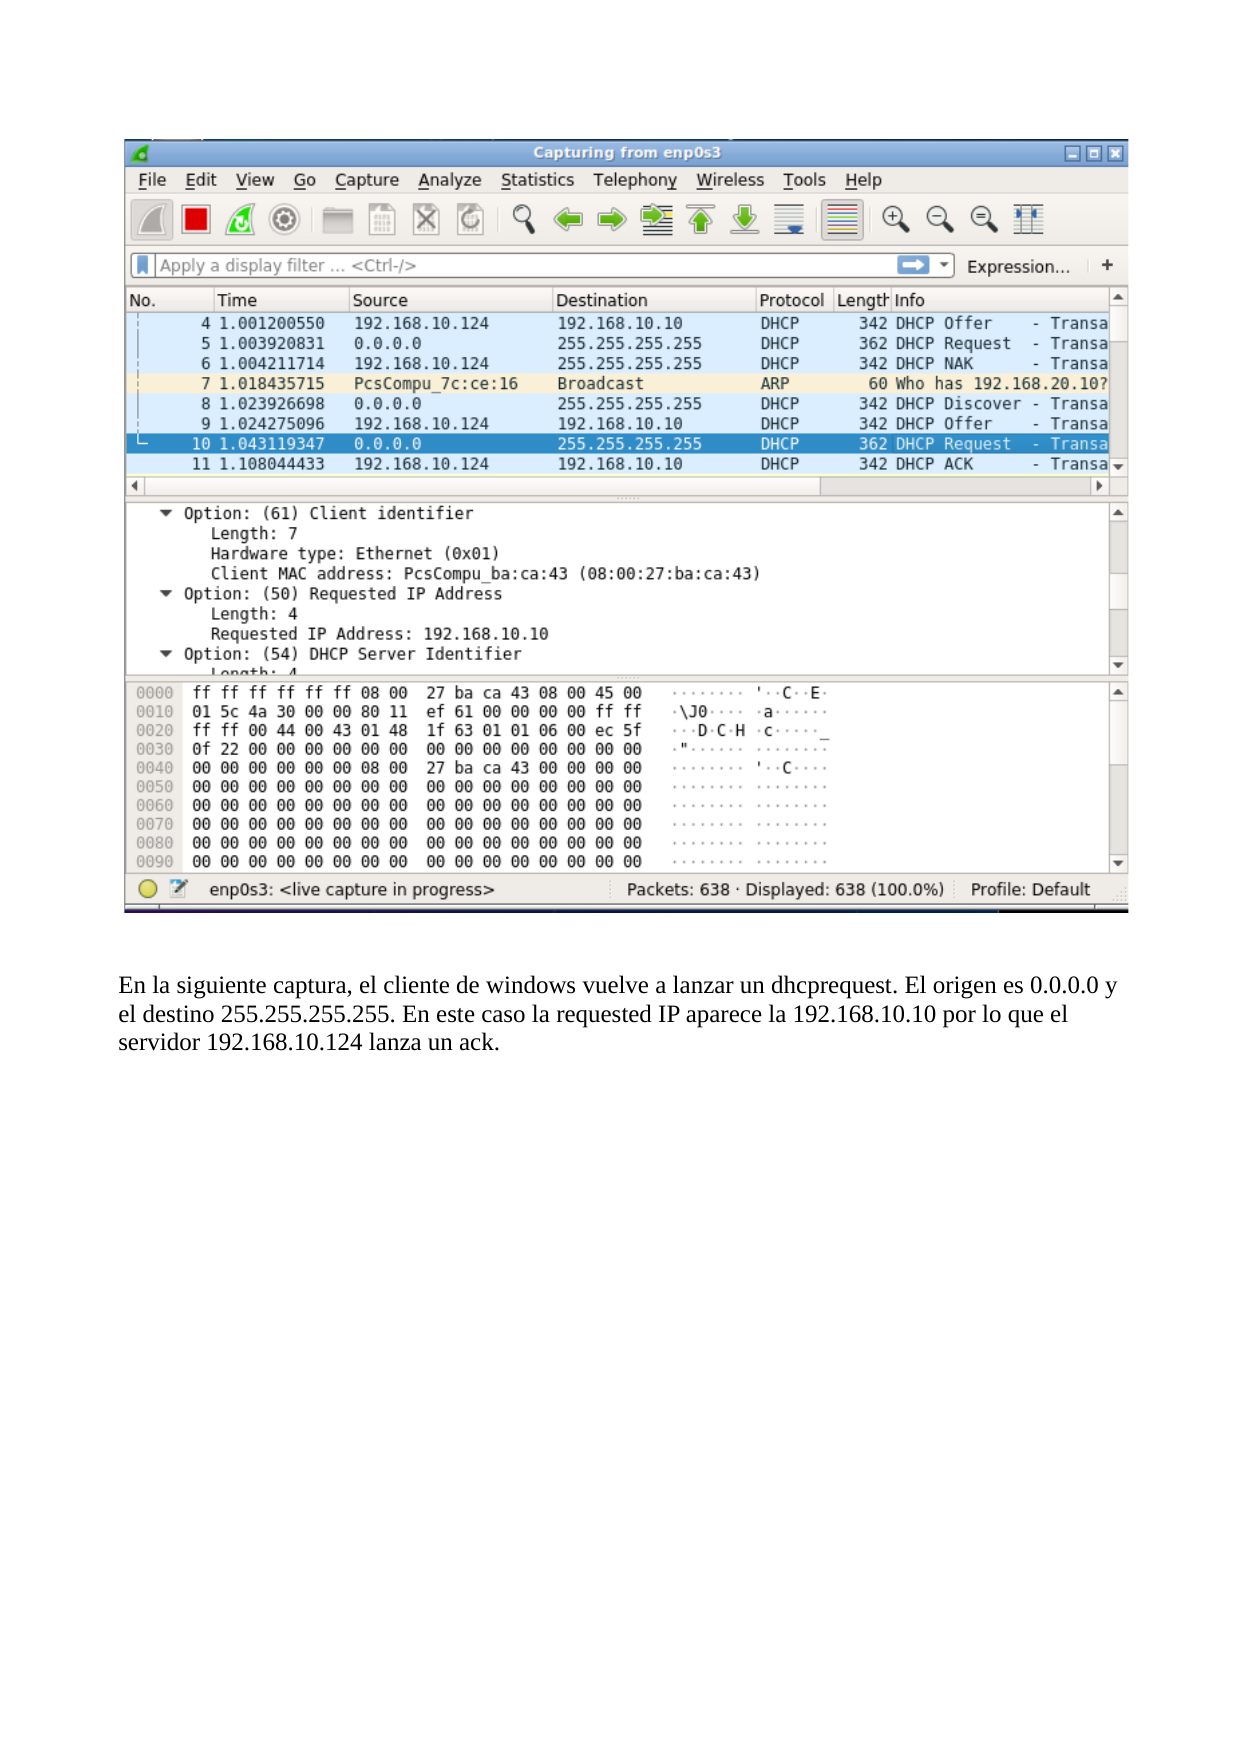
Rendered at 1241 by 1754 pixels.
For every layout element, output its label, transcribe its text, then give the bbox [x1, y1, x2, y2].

text En la siguiente captura, el cliente de windows vuelve a lanzar un dhcprequest. El origen es 0.0.0.0 y el destino 255.255.255.255. En este caso la requested IP aparece la 192.168.10.10 por lo que el servidor 192.168.10.124 lanza un ack. [118, 970, 1122, 1056]
picture [124, 139, 1129, 913]
